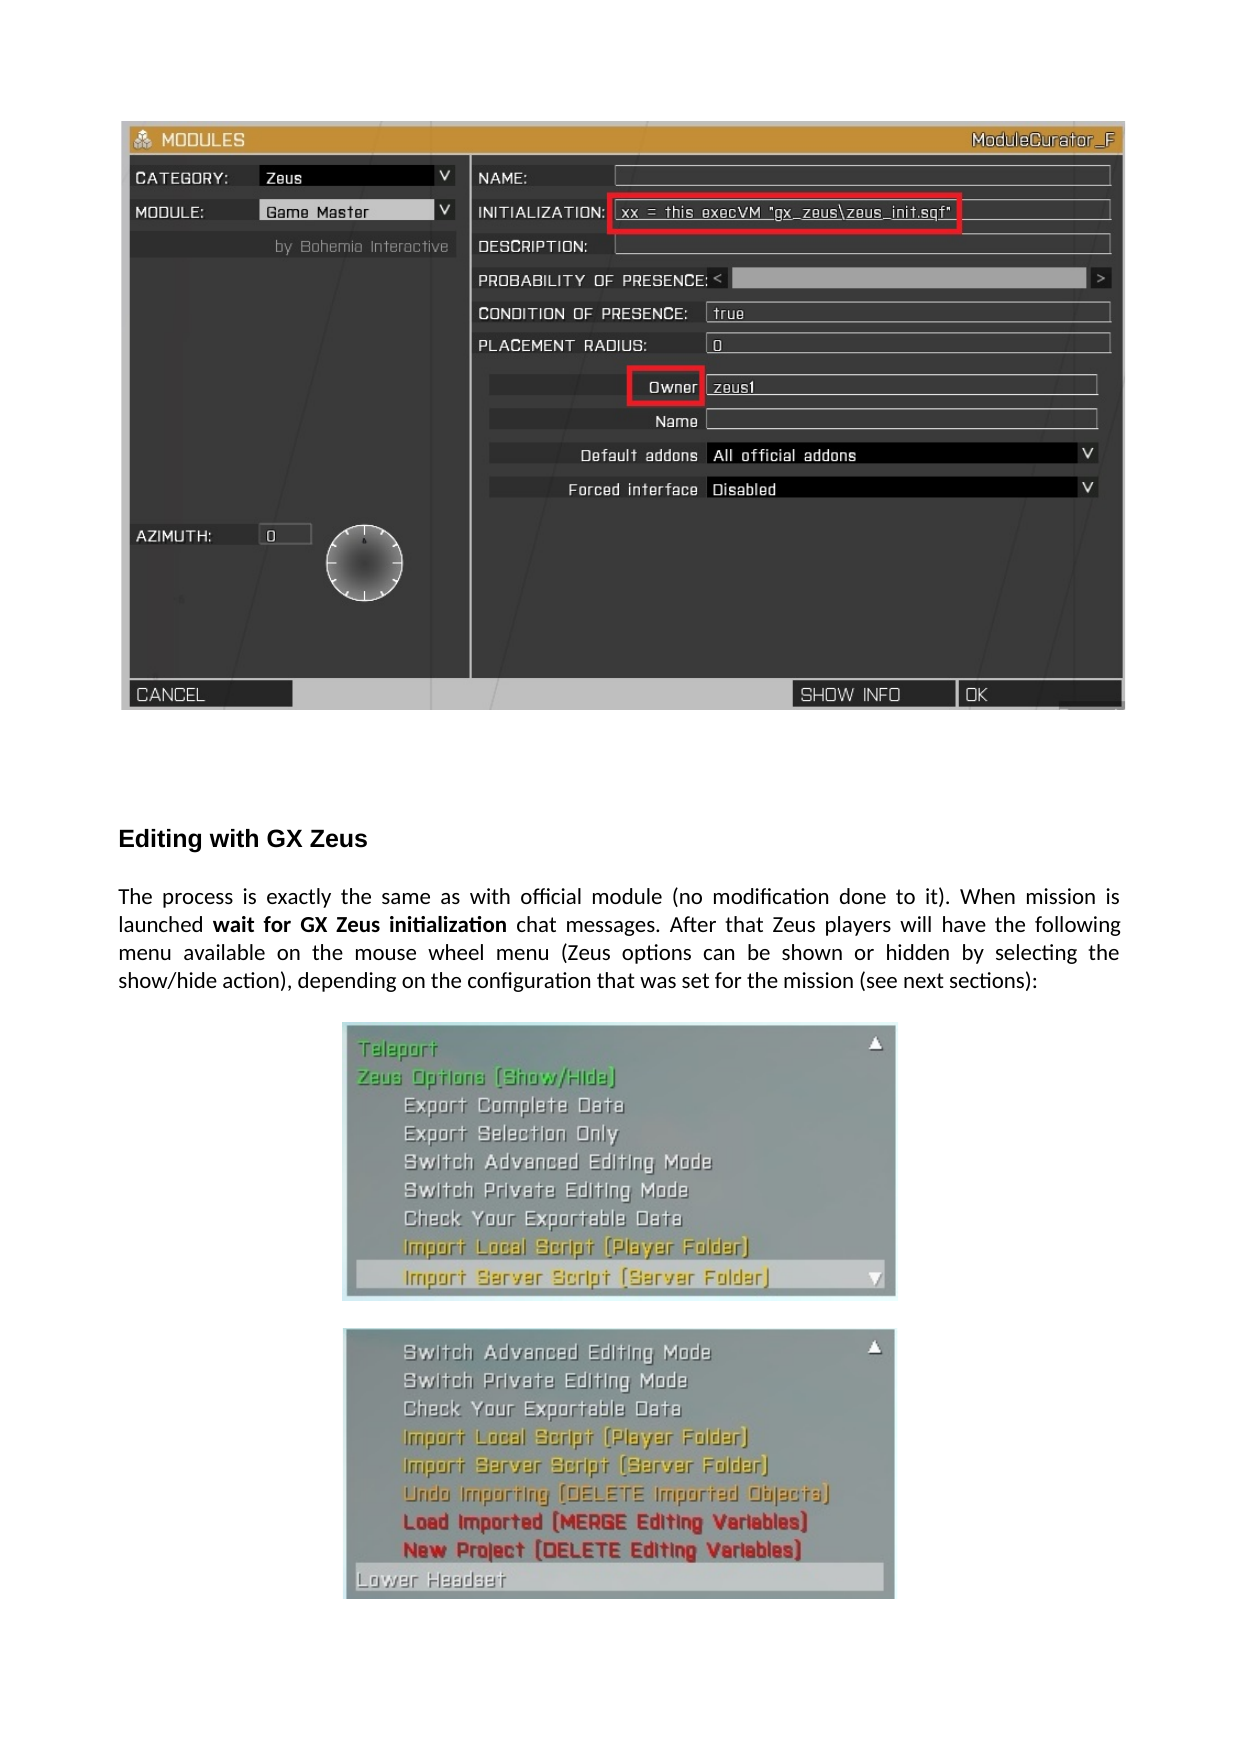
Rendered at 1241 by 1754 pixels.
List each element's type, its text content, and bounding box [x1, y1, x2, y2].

picture [121, 121, 1126, 710]
text Editing with GX Zeus [118, 824, 1122, 853]
text The process is exactly the same as with official module (no modification done to it). When mission is launched wait for GX Zeus initialization chat messages. After that Zeus players will have the following menu available on the mouse wheel menu (Zeus options can be shown or hidden by selecting the show/hide action), depending on the configuration that was set for the mission (see next sections): [118, 882, 1122, 994]
picture [342, 1328, 898, 1599]
picture [342, 1022, 899, 1301]
